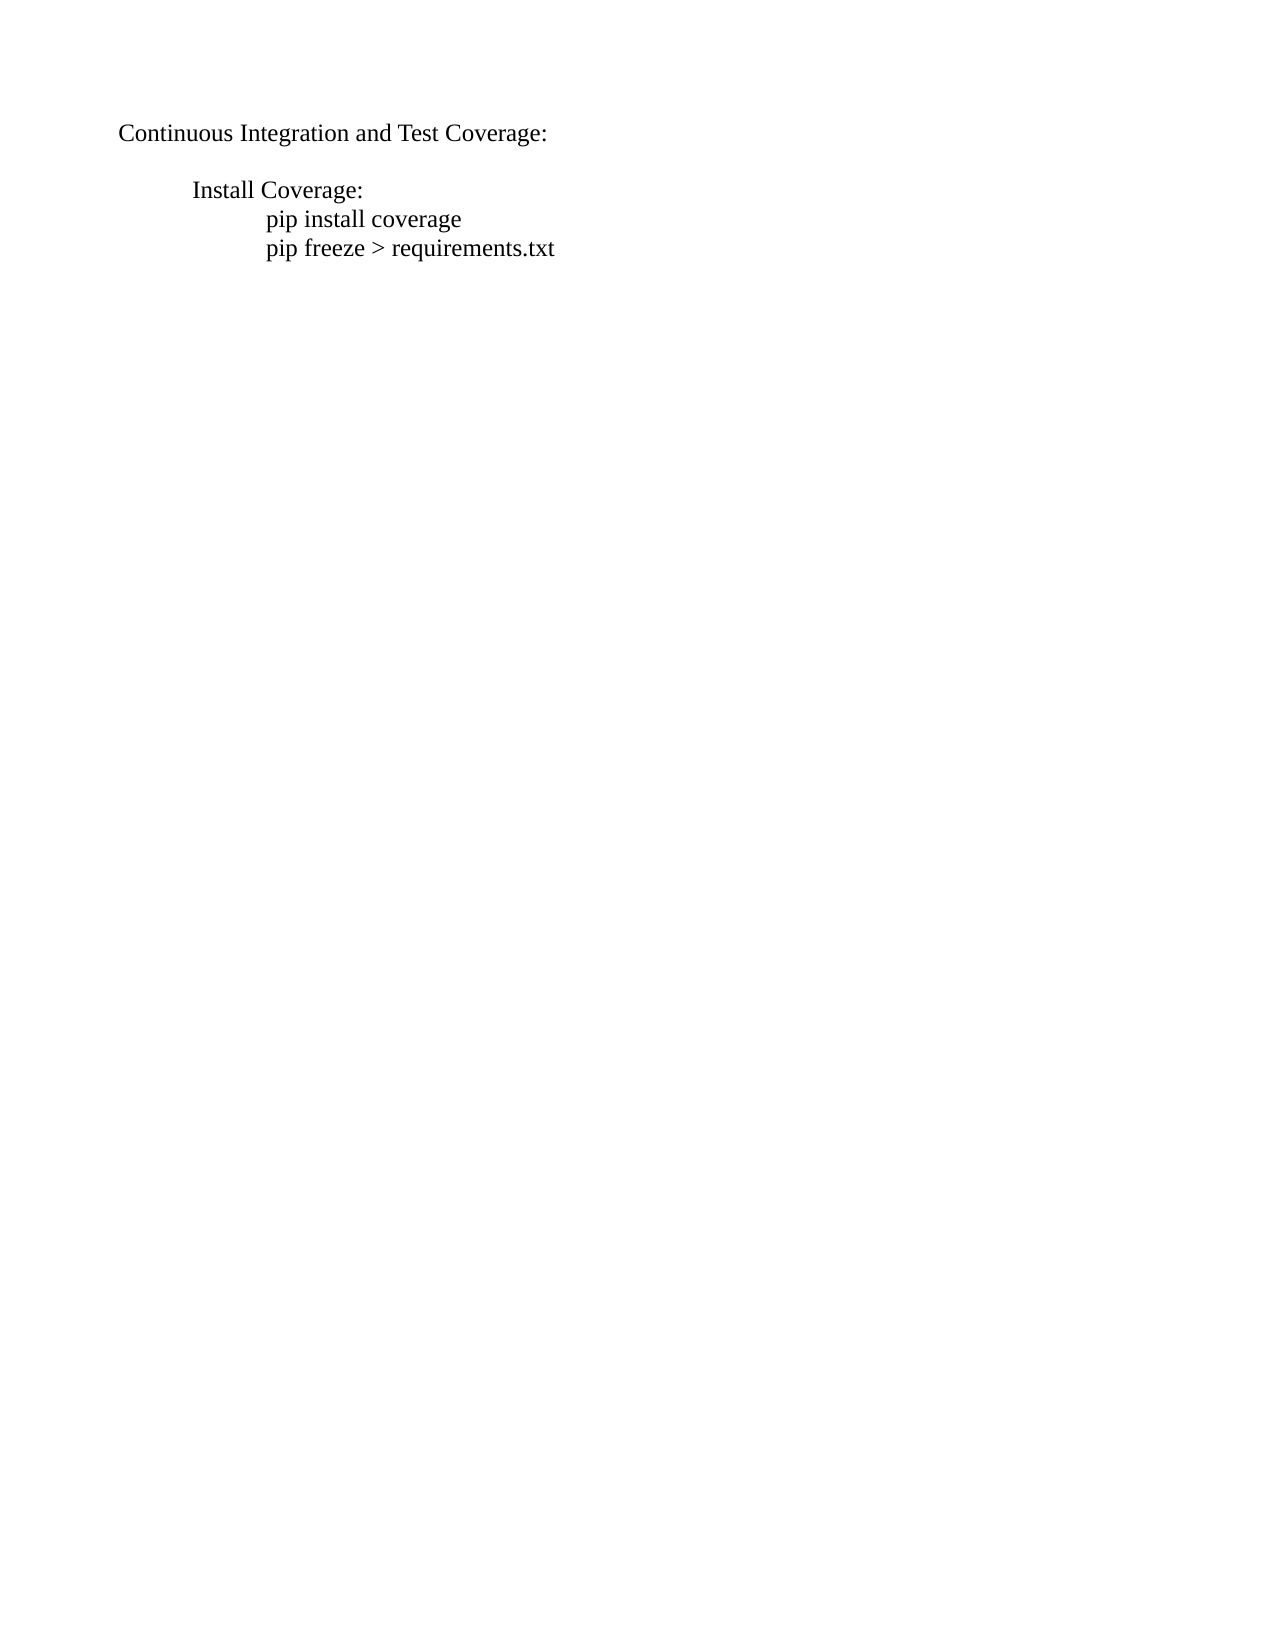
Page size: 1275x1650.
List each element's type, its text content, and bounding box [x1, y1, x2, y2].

text Continuous Integration and Test Coverage: [118, 118, 1157, 147]
text Install Coverage: [118, 176, 1157, 204]
text pip install coverage [118, 204, 1157, 233]
text pip freeze > requirements.txt [118, 233, 1157, 262]
